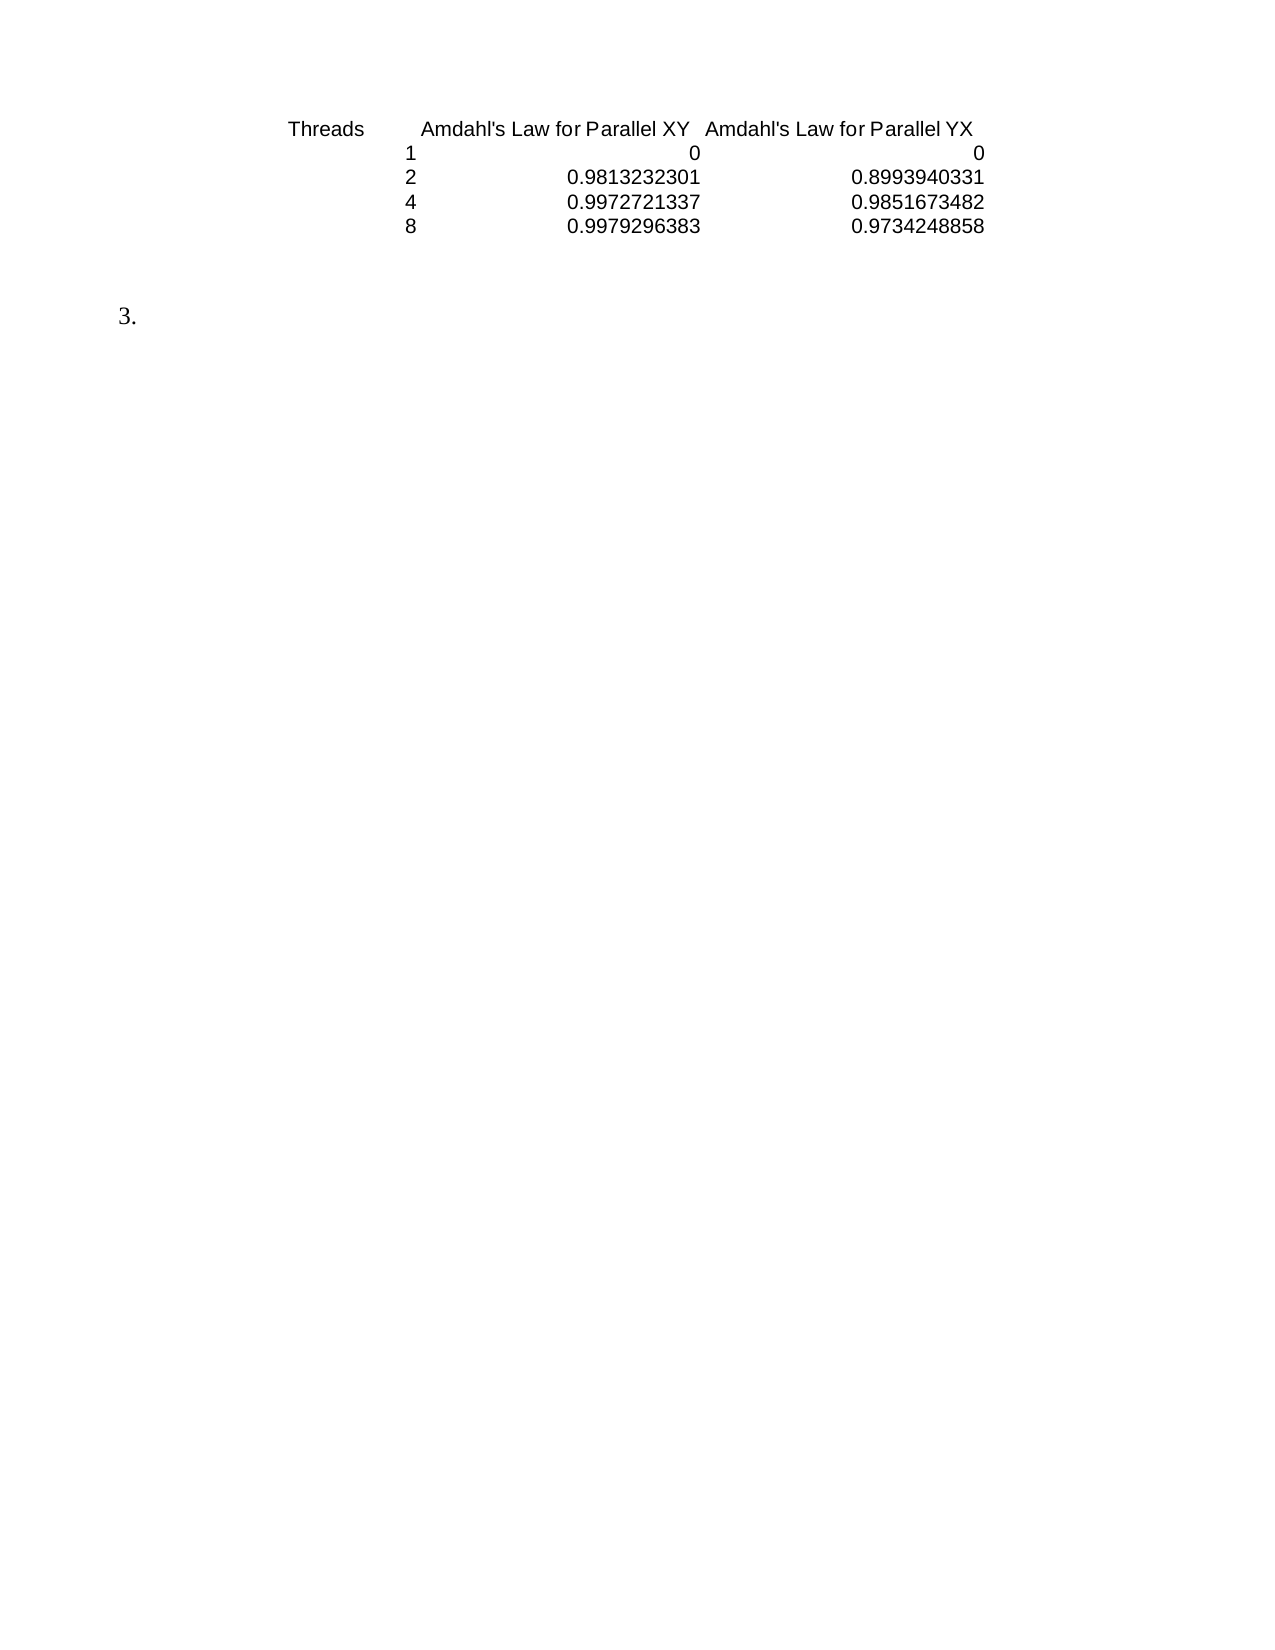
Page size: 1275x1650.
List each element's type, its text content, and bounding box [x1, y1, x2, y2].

text 3. [118, 301, 1157, 330]
